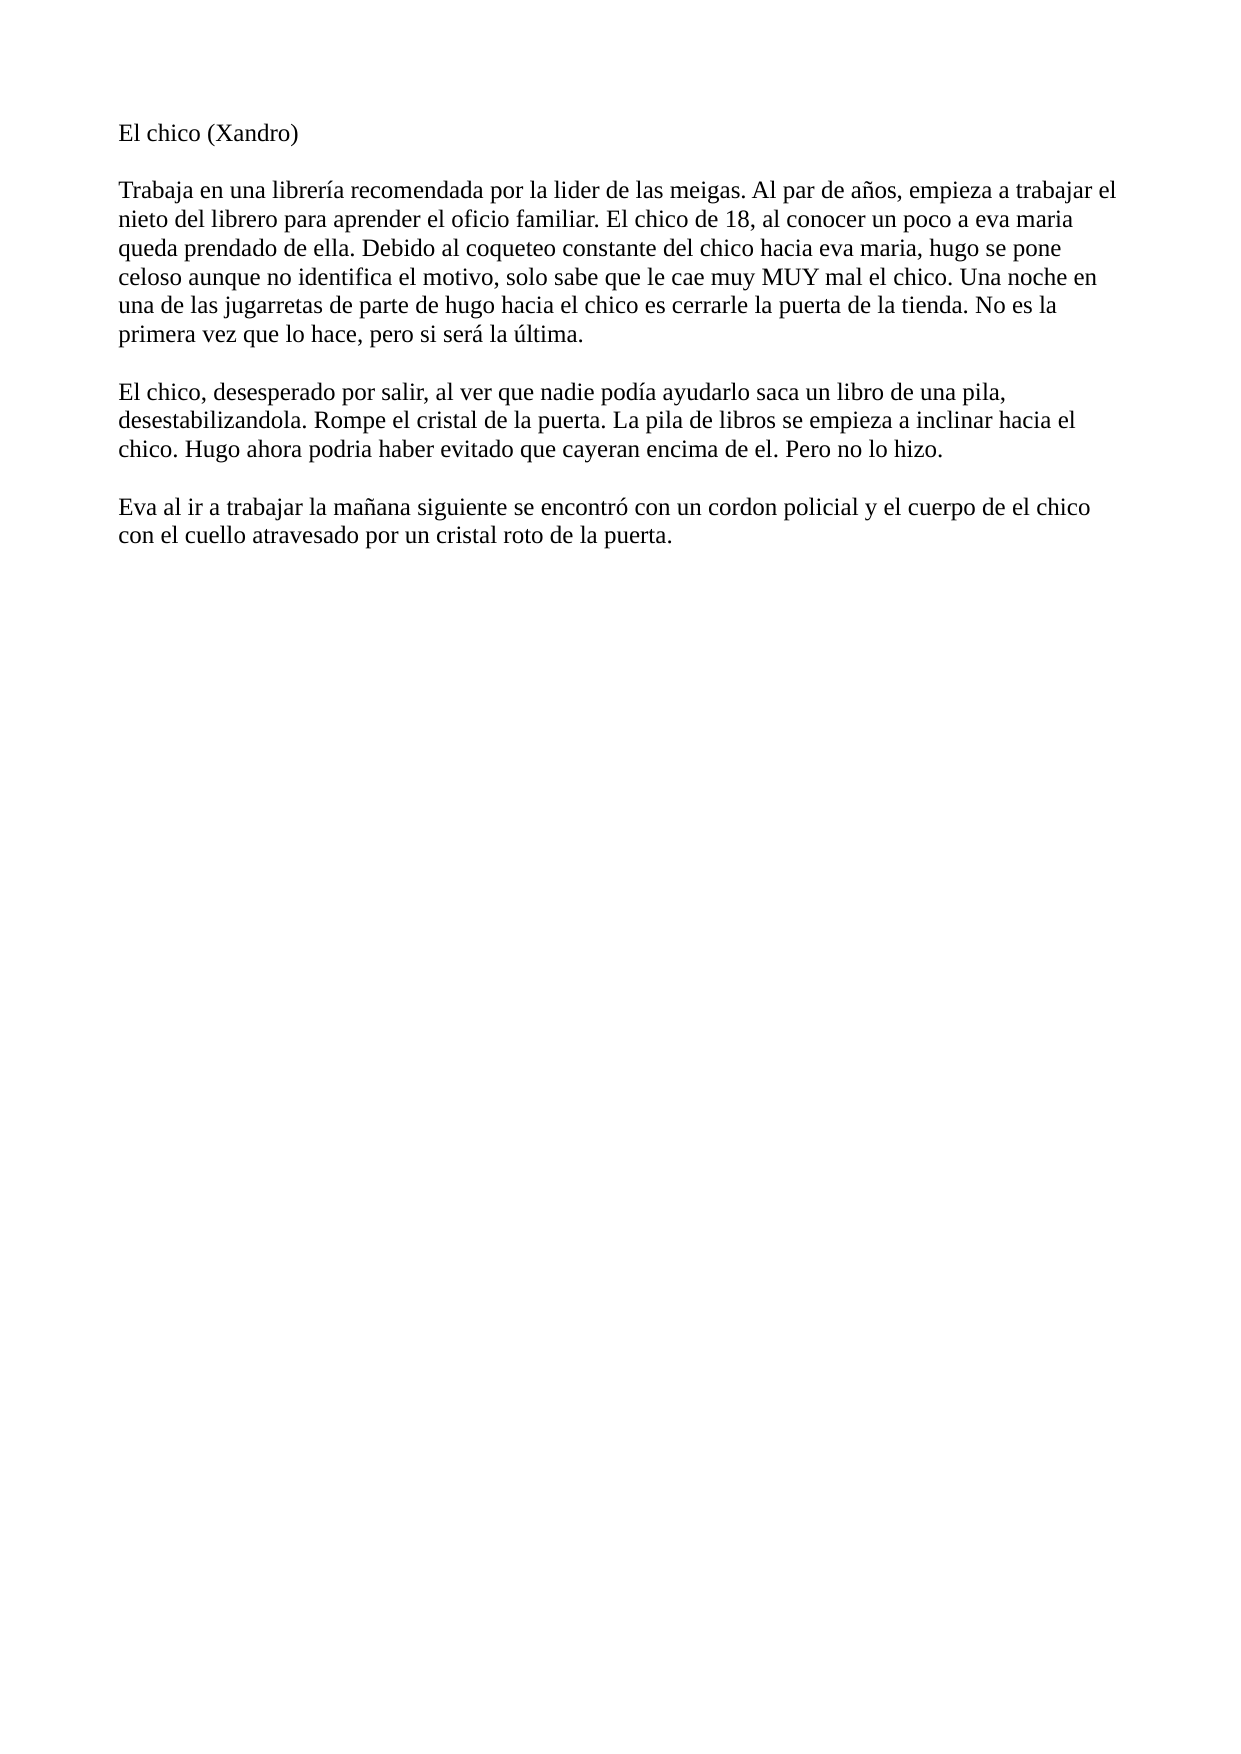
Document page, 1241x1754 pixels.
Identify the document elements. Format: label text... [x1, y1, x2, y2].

text Eva al ir a trabajar la mañana siguiente se encontró con un cordon policial y el cuerpo de el chico con el cuello atravesado por un cristal roto de la puerta. [118, 492, 1122, 549]
text El chico, desesperado por salir, al ver que nadie podía ayudarlo saca un libro de una pila, desestabilizandola. Rompe el cristal de la puerta. La pila de libros se empieza a inclinar hacia el chico. Hugo ahora podria haber evitado que cayeran encima de el. Pero no lo hizo. [118, 377, 1122, 463]
text El chico (Xandro) [118, 118, 1122, 147]
text Trabaja en una librería recomendada por la lider de las meigas. Al par de años, empieza a trabajar el nieto del librero para aprender el oficio familiar. El chico de 18, al conocer un poco a eva maria queda prendado de ella. Debido al coqueteo constante del chico hacia eva maria, hugo se pone celoso aunque no identifica el motivo, solo sabe que le cae muy MUY mal el chico. Una noche en una de las jugarretas de parte de hugo hacia el chico es cerrarle la puerta de la tienda. No es la primera vez que lo hace, pero si será la última. [118, 176, 1122, 348]
